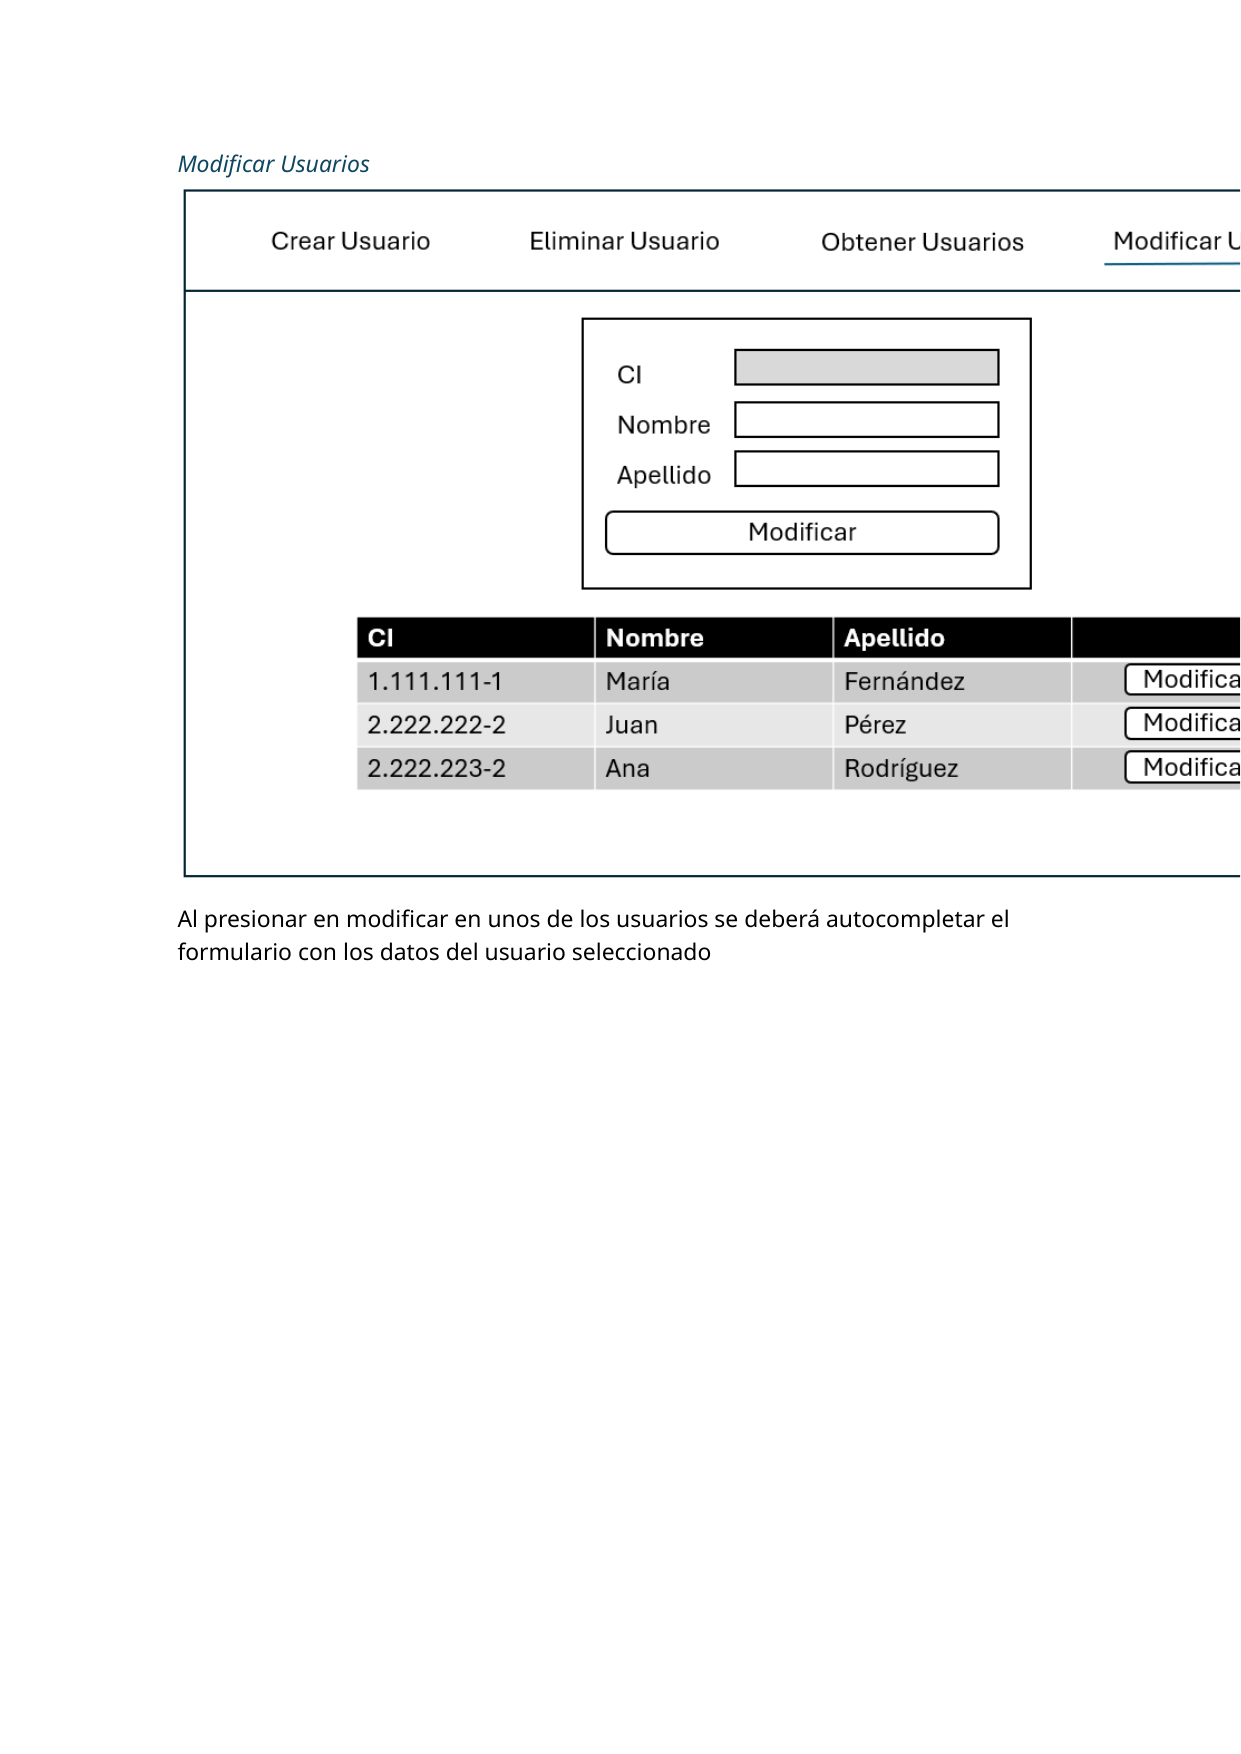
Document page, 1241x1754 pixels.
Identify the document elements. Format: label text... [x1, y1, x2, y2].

subtitle Modificar Usuarios [177, 148, 1063, 179]
text Al presionar en modificar en unos de los usuarios se deberá autocompletar el formulario con los datos del usuario seleccionado [177, 903, 1063, 967]
